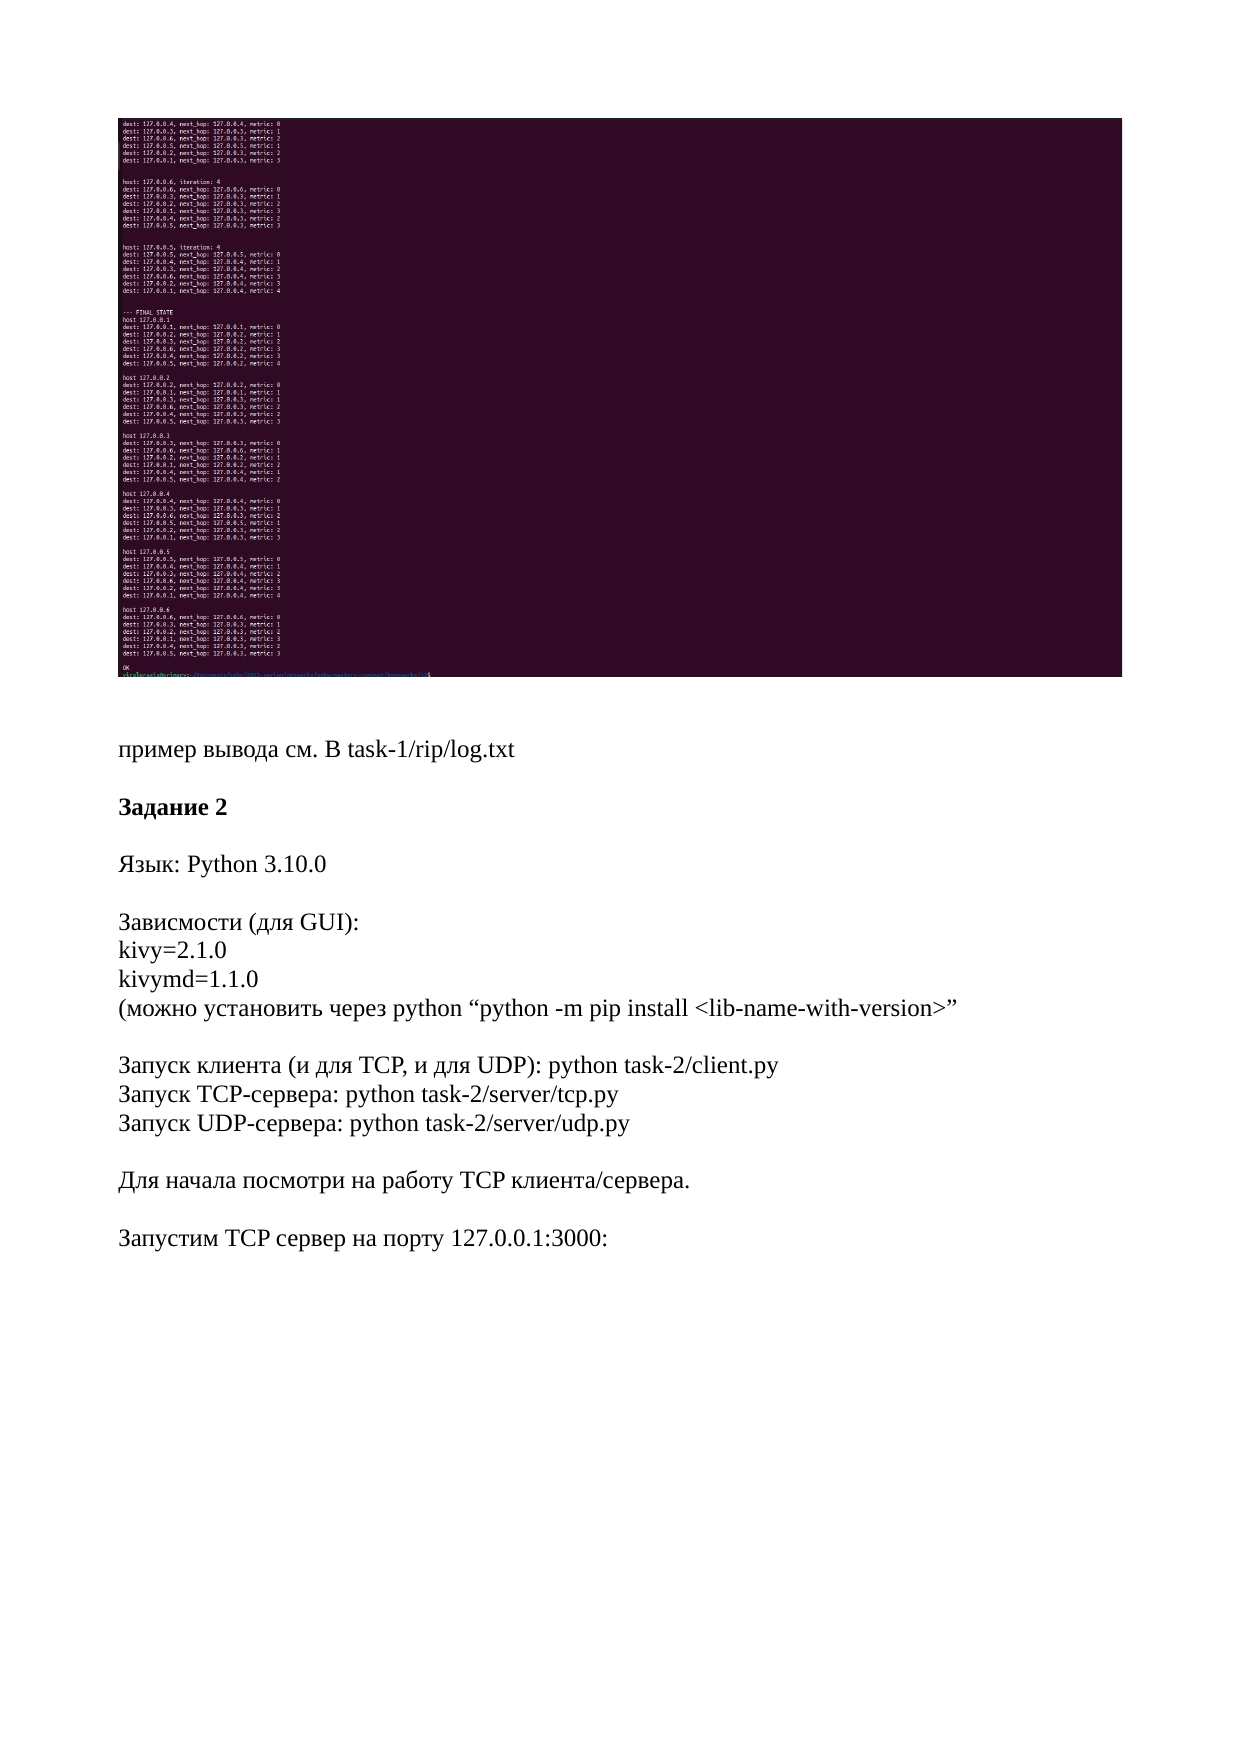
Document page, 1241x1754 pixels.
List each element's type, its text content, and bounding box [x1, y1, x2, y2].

text (можно установить через python “python -m pip install <lib-name-with-version>” [118, 993, 1122, 1022]
text kivy=2.1.0 [118, 935, 1122, 964]
text Для начала посмотри на работу TCP клиента/сервера. [118, 1165, 1122, 1194]
text Запустим TCP сервер на порту 127.0.0.1:3000: [118, 1223, 1122, 1252]
text Язык: Python 3.10.0 [118, 849, 1122, 878]
text Запуск клиента (и для TCP, и для UDP): python task-2/client.py [118, 1050, 1122, 1079]
text kivymd=1.1.0 [118, 964, 1122, 993]
picture [118, 118, 1123, 677]
text пример вывода см. В task-1/rip/log.txt [118, 734, 1122, 763]
text Зависмости (для GUI): [118, 907, 1122, 935]
text Запуск TCP-сервера: python task-2/server/tcp.py [118, 1079, 1122, 1108]
text Запуск UDP-сервера: python task-2/server/udp.py [118, 1108, 1122, 1137]
text Задание 2 [118, 792, 1122, 820]
